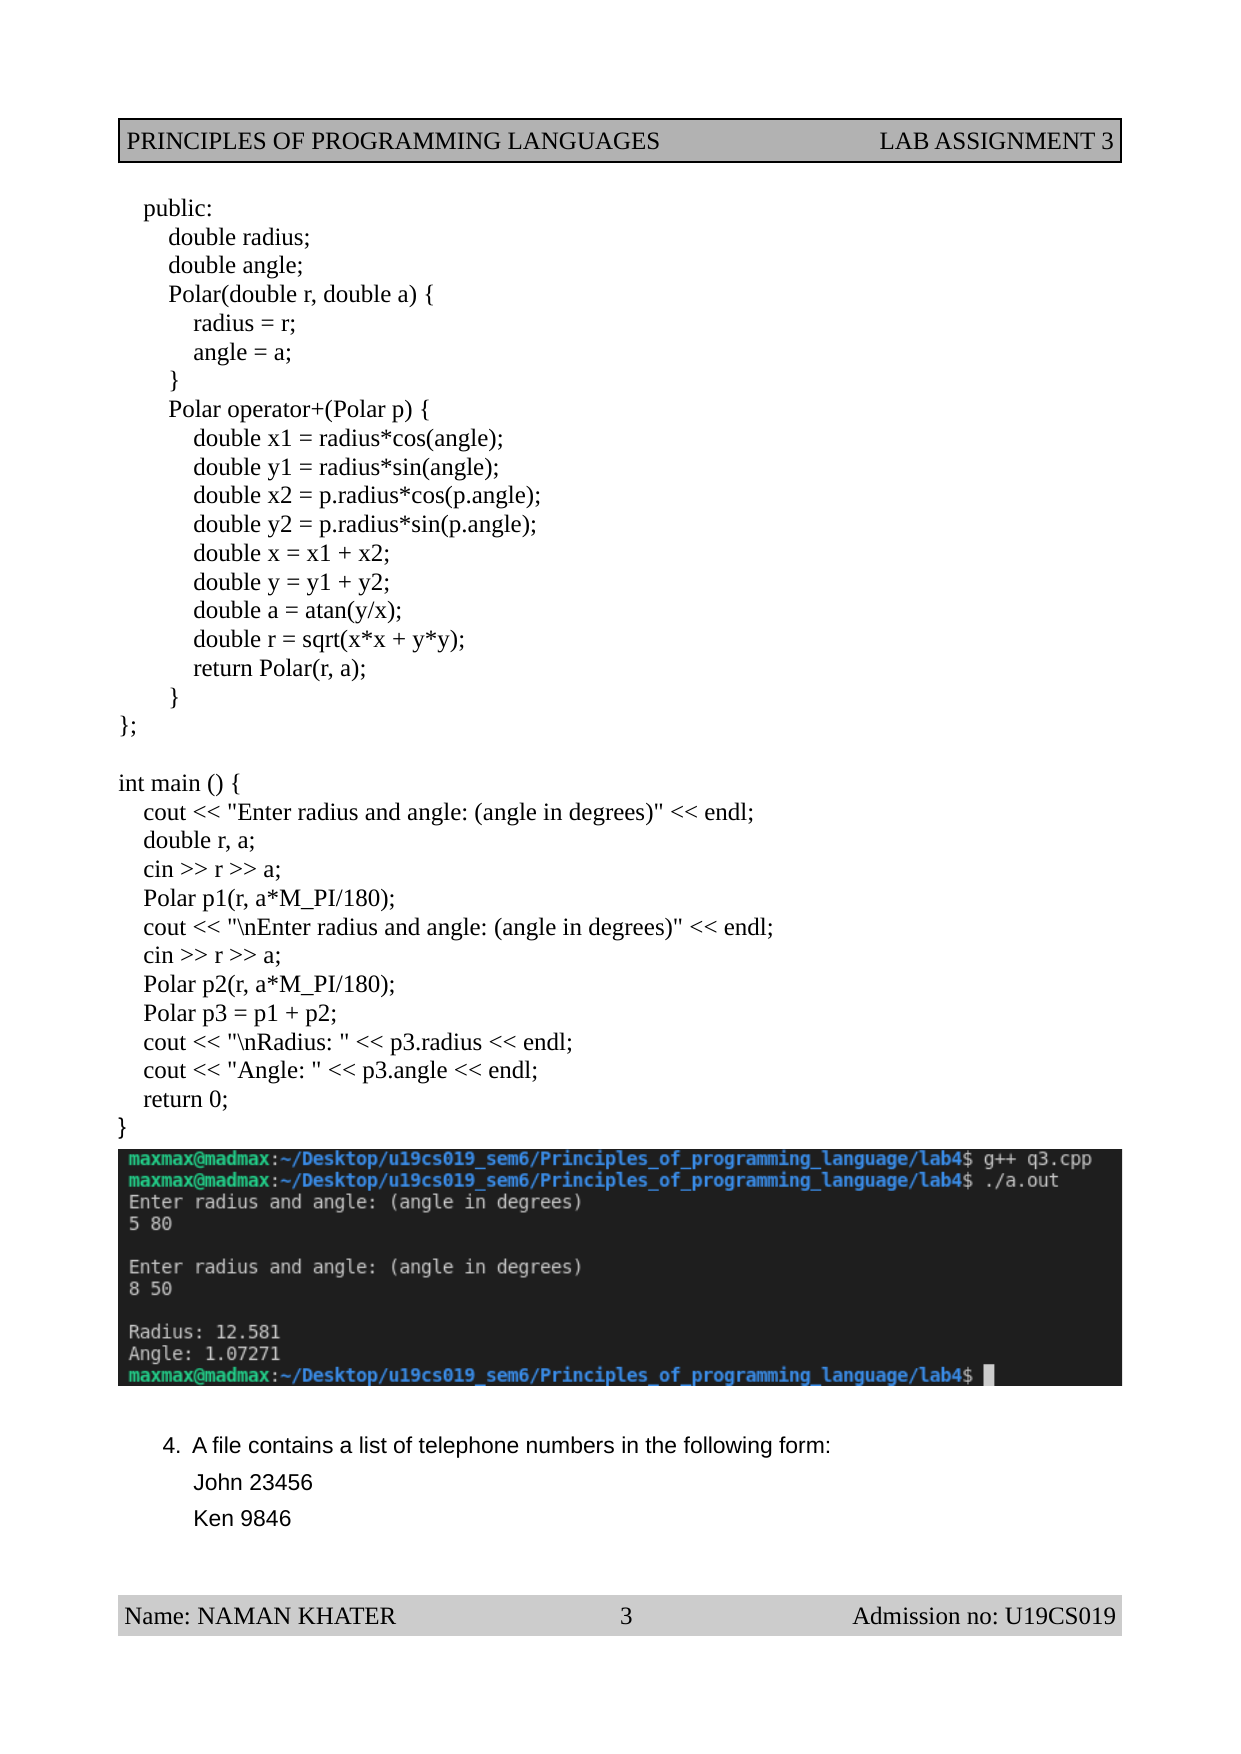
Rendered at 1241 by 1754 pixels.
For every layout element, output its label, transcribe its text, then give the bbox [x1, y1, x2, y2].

text } [118, 682, 1122, 711]
text cin >> r >> a; [118, 854, 1122, 883]
text John 23456 [193, 1468, 1122, 1495]
text Polar p2(r, a*M_PI/180); [118, 969, 1122, 998]
text double x1 = radius*cos(angle); [118, 423, 1122, 452]
text cout << "\nRadius: " << p3.radius << endl; [118, 1027, 1122, 1056]
text angle = a; [118, 337, 1122, 366]
text Ken 9846 [193, 1505, 1122, 1531]
text }; [118, 711, 1122, 739]
text double y = y1 + y2; [118, 567, 1122, 596]
text Polar(double r, double a) { [118, 279, 1122, 308]
text Polar p3 = p1 + p2; [118, 998, 1122, 1027]
text double x = x1 + x2; [118, 538, 1122, 567]
text double r, a; [118, 826, 1122, 854]
text radius = r; [118, 308, 1122, 337]
text } [118, 1113, 1122, 1139]
text cout << "Angle: " << p3.angle << endl; [118, 1056, 1122, 1084]
text cin >> r >> a; [118, 941, 1122, 969]
text cout << "Enter radius and angle: (angle in degrees)" << endl; [118, 797, 1122, 826]
text double radius; [118, 222, 1122, 251]
text return Polar(r, a); [118, 653, 1122, 682]
text cout << "\nEnter radius and angle: (angle in degrees)" << endl; [118, 912, 1122, 941]
text double r = sqrt(x*x + y*y); [118, 624, 1122, 653]
picture [118, 1149, 1123, 1386]
text double x2 = p.radius*cos(p.angle); [118, 481, 1122, 509]
text double angle; [118, 251, 1122, 279]
text public: [118, 193, 1122, 222]
text double y1 = radius*sin(angle); [118, 452, 1122, 481]
text double a = atan(y/x); [118, 596, 1122, 624]
text double y2 = p.radius*sin(p.angle); [118, 509, 1122, 538]
text } [118, 366, 1122, 394]
text Polar operator+(Polar p) { [118, 394, 1122, 423]
list A file contains a list of telephone numbers in the following form: [162, 1432, 1122, 1458]
text return 0; [118, 1084, 1122, 1113]
text Polar p1(r, a*M_PI/180); [118, 883, 1122, 912]
text int main () { [118, 768, 1122, 797]
